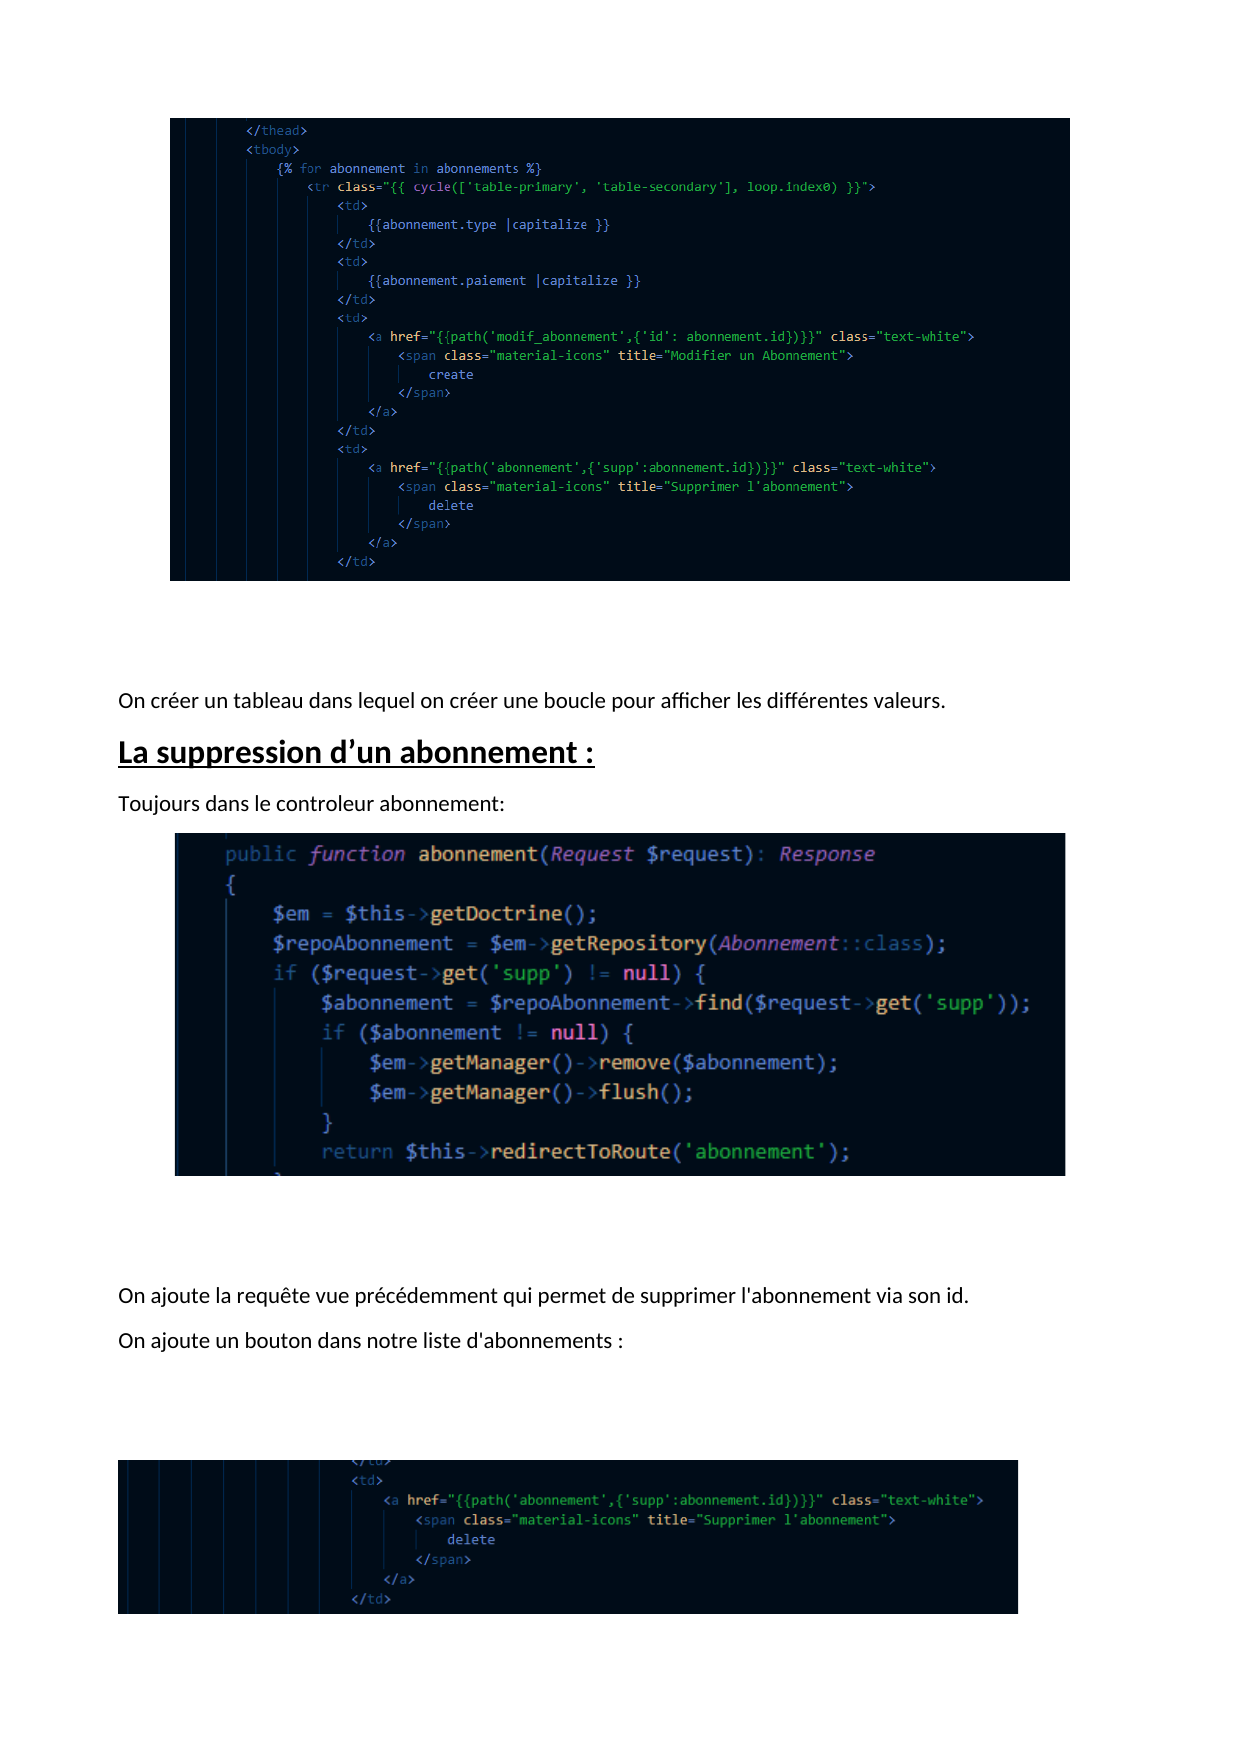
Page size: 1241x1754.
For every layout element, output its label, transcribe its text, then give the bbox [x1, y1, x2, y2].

text On créer un tableau dans lequel on créer une boucle pour afficher les différentes valeurs. [118, 687, 1122, 715]
text Toujours dans le controleur abonnement: [118, 789, 1122, 817]
text On ajoute un bouton dans notre liste d'abonnements : [118, 1326, 1122, 1354]
text La suppression d’un abonnement : [118, 731, 1122, 772]
text On ajoute la requête vue précédemment qui permet de supprimer l'abonnement via son id. [118, 1282, 1122, 1310]
